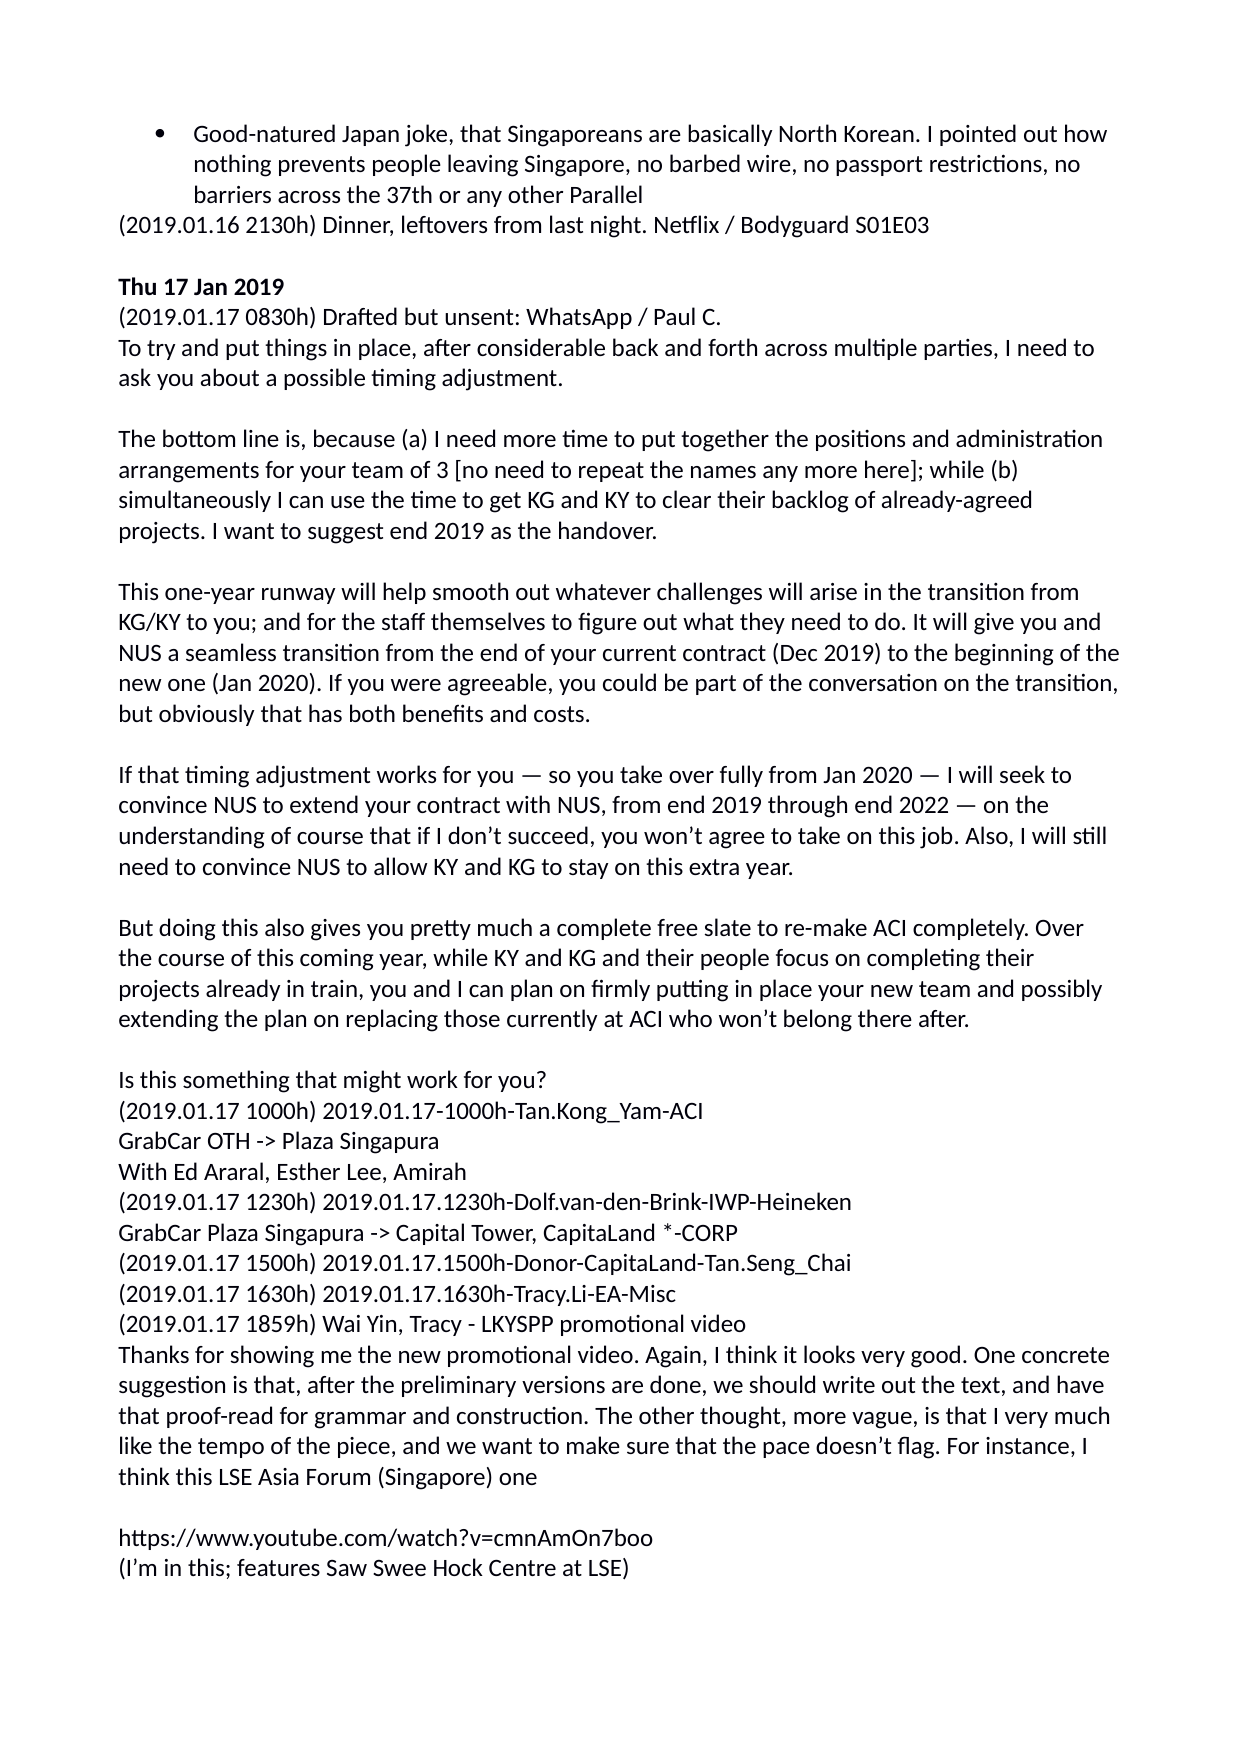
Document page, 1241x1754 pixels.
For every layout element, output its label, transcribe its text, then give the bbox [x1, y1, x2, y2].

text (2019.01.17 1500h) 2019.01.17.1500h-Donor-CapitaLand-Tan.Seng_Chai [118, 1247, 1122, 1278]
text But doing this also gives you pretty much a complete free slate to re-make ACI completely. Over the course of this coming year, while KY and KG and their people focus on completing their projects already in train, you and I can plan on firmly putting in place your new team and possibly extending the plan on replacing those currently at ACI who won’t belong there after. [118, 912, 1122, 1034]
text To try and put things in place, after considerable back and forth across multiple parties, I need to ask you about a possible timing adjustment. [118, 332, 1122, 393]
text GrabCar OTH -> Plaza Singapura [118, 1125, 1122, 1156]
text (2019.01.17 0830h) Drafted but unsent: WhatsApp / Paul C. [118, 301, 1122, 332]
text The bottom line is, because (a) I need more time to put together the positions and administration arrangements for your team of 3 [no need to repeat the names any more here]; while (b) simultaneously I can use the time to get KG and KY to clear their backlog of already-agreed projects. I want to suggest end 2019 as the handover. [118, 423, 1122, 545]
text If that timing adjustment works for you — so you take over fully from Jan 2020 — I will seek to convince NUS to extend your contract with NUS, from end 2019 through end 2022 — on the understanding of course that if I don’t succeed, you won’t agree to take on this job. Also, I will still need to convince NUS to allow KY and KG to stay on this extra year. [118, 759, 1122, 881]
text With Ed Araral, Esther Lee, Amirah [118, 1156, 1122, 1186]
text GrabCar Plaza Singapura -> Capital Tower, CapitaLand *-CORP [118, 1217, 1122, 1247]
text Thu 17 Jan 2019 [118, 271, 1122, 301]
text Is this something that might work for you? [118, 1064, 1122, 1095]
text (I’m in this; features Saw Swee Hock Centre at LSE) [118, 1553, 1122, 1583]
text (2019.01.16 2130h) Dinner, leftovers from last night. Netflix / Bodyguard S01E03 [118, 210, 1122, 240]
text Thanks for showing me the new promotional video. Again, I think it looks very good. One concrete suggestion is that, after the preliminary versions are done, we should write out the text, and have that proof-read for grammar and construction. The other thought, more vague, is that I very much like the tempo of the piece, and we want to make sure that the pace doesn’t flag. For instance, I think this LSE Asia Forum (Singapore) one [118, 1339, 1122, 1492]
list Good-natured Japan joke, that Singaporeans are basically North Korean. I pointed out how nothing prevents people leaving Singapore, no barbed wire, no passport restrictions, no barriers across the 37th or any other Parallel [156, 118, 1122, 210]
text This one-year runway will help smooth out whatever challenges will arise in the transition from KG/KY to you; and for the staff themselves to figure out what they need to do. It will give you and NUS a seamless transition from the end of your current contract (Dec 2019) to the beginning of the new one (Jan 2020). If you were agreeable, you could be part of the conversation on the transition, but obviously that has both benefits and costs. [118, 576, 1122, 728]
text (2019.01.17 1000h) 2019.01.17-1000h-Tan.Kong_Yam-ACI [118, 1095, 1122, 1125]
text https://www.youtube.com/watch?v=cmnAmOn7boo [118, 1522, 1122, 1553]
text (2019.01.17 1230h) 2019.01.17.1230h-Dolf.van-den-Brink-IWP-Heineken [118, 1186, 1122, 1217]
text (2019.01.17 1630h) 2019.01.17.1630h-Tracy.Li-EA-Misc [118, 1278, 1122, 1308]
text (2019.01.17 1859h) Wai Yin, Tracy - LKYSPP promotional video [118, 1308, 1122, 1339]
